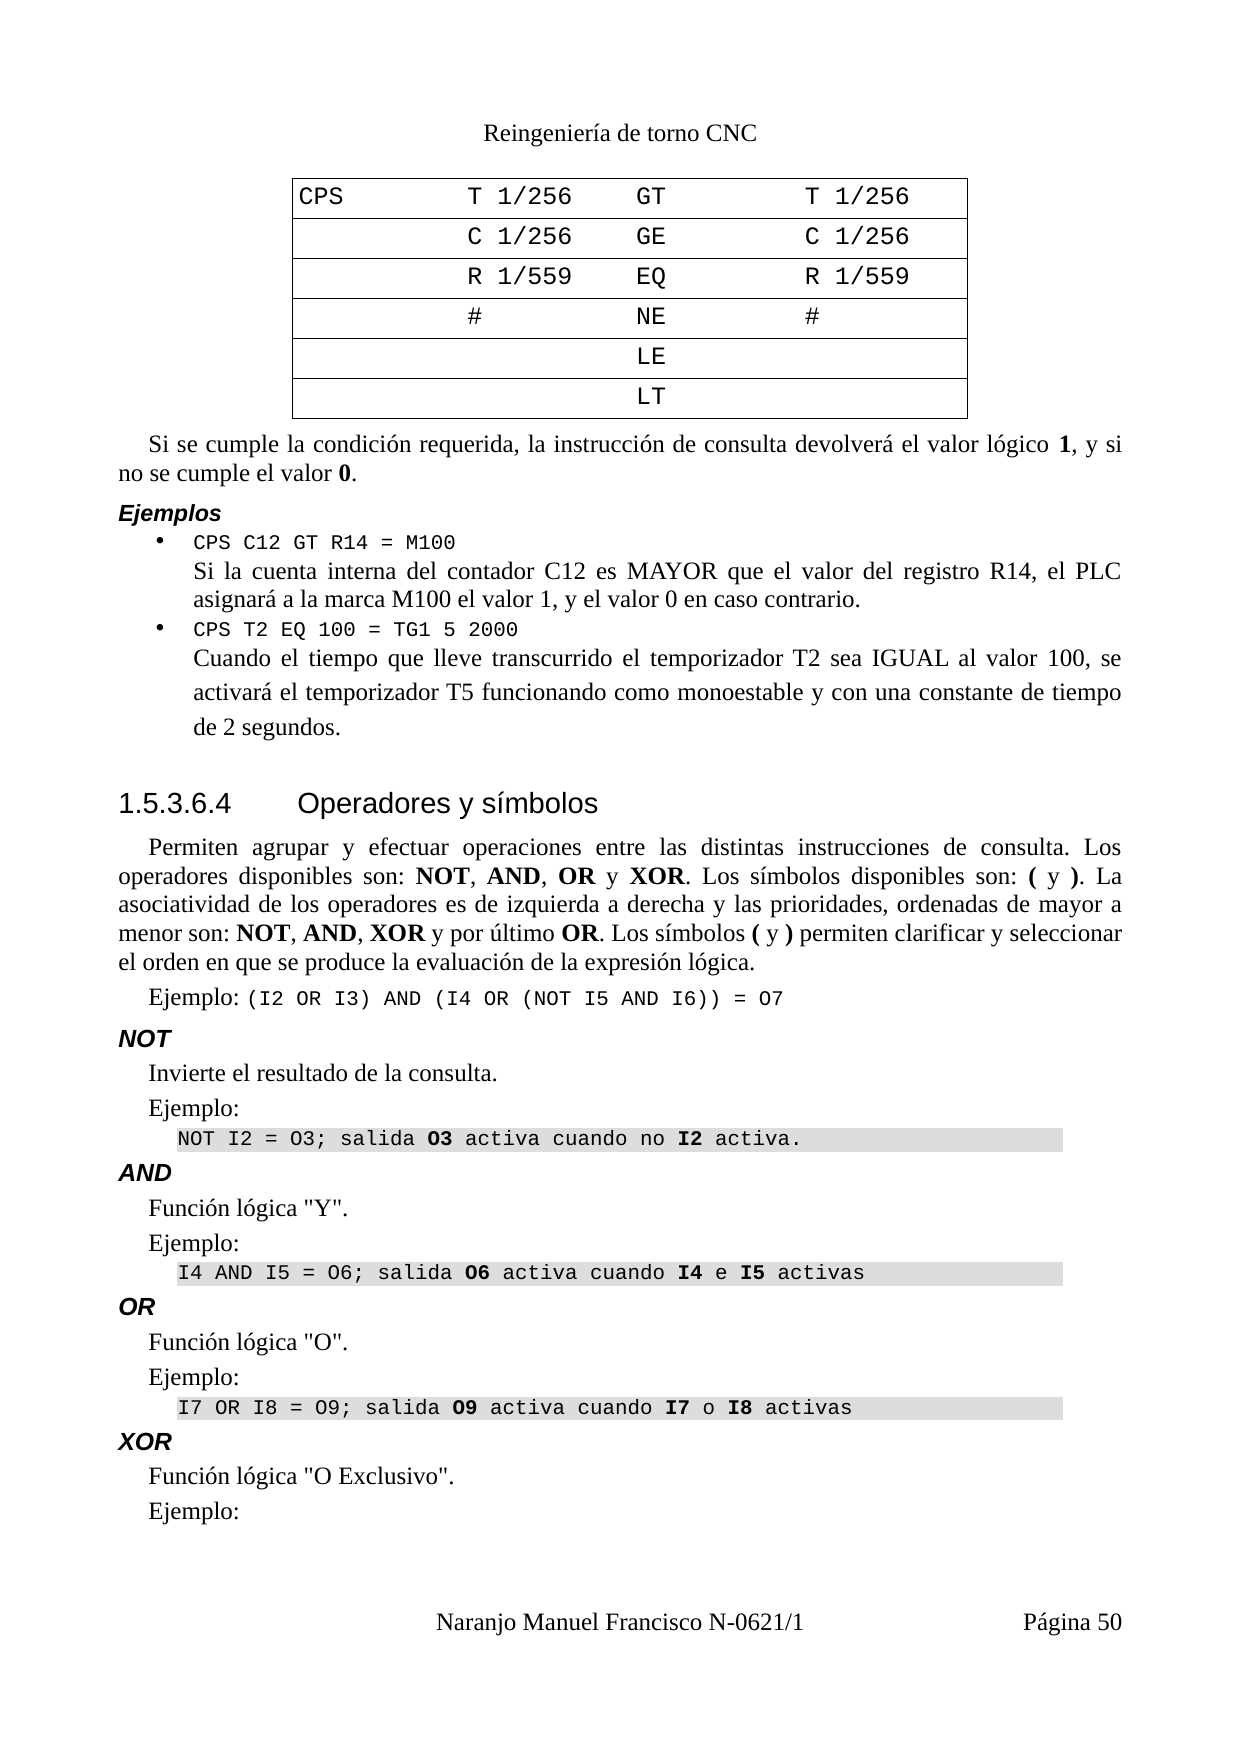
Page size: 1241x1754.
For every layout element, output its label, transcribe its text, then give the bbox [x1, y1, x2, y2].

text Invierte el resultado de la consulta. [118, 1058, 1122, 1087]
table_cell [461, 339, 630, 378]
table_cell C 1/256 [461, 219, 630, 258]
text Ejemplo: [118, 1228, 1122, 1256]
table_cell # [461, 299, 630, 338]
text Ejemplo: [118, 1496, 1122, 1525]
table_cell NE [630, 299, 799, 338]
text Si se cumple la condición requerida, la instrucción de consulta devolverá el valor lógico 1, y si no se cumple el valor 0. [118, 429, 1122, 487]
text I7 OR I8 = O9; salida O9 activa cuando I7 o I8 activas [177, 1397, 1063, 1420]
table_cell [293, 299, 461, 338]
table_header GT [630, 179, 799, 218]
text Permiten agrupar y efectuar operaciones entre las distintas instrucciones de consulta. Los operadores disponibles son: NOT, AND, OR y XOR. Los símbolos disponibles son: ( y ). La asociatividad de los operadores es de izquierda a derecha y las prioridades, ordenadas de mayor a menor son: NOT, AND, XOR y por último OR. Los símbolos ( y ) permiten clarificar y seleccionar el orden en que se produce la evaluación de la expresión lógica. [118, 832, 1122, 976]
subtitle Ejemplos [118, 499, 1122, 526]
table_cell R 1/559 [799, 259, 967, 298]
subtitle NOT [118, 1024, 1122, 1052]
list CPS C12 GT R14 = M100 [156, 532, 1122, 556]
list Si la cuenta interna del contador C12 es MAYOR que el valor del registro R14, el PLC asignará a la marca M100 el valor 1, y el valor 0 en caso contrario. [156, 556, 1122, 613]
table_cell [293, 379, 461, 417]
table_cell # [799, 299, 967, 338]
table_cell [293, 339, 461, 378]
table_header T 1/256 [461, 179, 630, 218]
table_cell C 1/256 [799, 219, 967, 258]
table_cell [461, 379, 630, 417]
table_cell [799, 379, 967, 417]
subtitle OR [118, 1292, 1122, 1321]
table_cell R 1/559 [461, 259, 630, 298]
text Ejemplo: [118, 1362, 1122, 1391]
text Función lógica "O Exclusivo". [118, 1461, 1122, 1490]
text NOT I2 = O3; salida O3 activa cuando no I2 activa. [177, 1128, 1063, 1152]
table_cell [293, 219, 461, 258]
text Ejemplo: [118, 1093, 1122, 1122]
subtitle AND [118, 1158, 1122, 1187]
table_header T 1/256 [799, 179, 967, 218]
table_cell LT [630, 379, 799, 417]
table_cell [799, 339, 967, 378]
table_cell LE [630, 339, 799, 378]
subtitle XOR [118, 1427, 1122, 1455]
text Función lógica "O". [118, 1327, 1122, 1356]
list CPS T2 EQ 100 = TG1 5 2000 [156, 619, 1122, 643]
subtitle Operadores y símbolos [118, 786, 1122, 819]
text I4 AND I5 = O6; salida O6 activa cuando I4 e I5 activas [177, 1262, 1063, 1286]
list Cuando el tiempo que lleve transcurrido el temporizador T2 sea IGUAL al valor 100, se activará el temporizador T5 funcionando como monoestable y con una constante de tiempo de 2 segundos. [156, 643, 1122, 741]
table_header CPS [293, 179, 461, 218]
table_cell EQ [630, 259, 799, 298]
table_cell GE [630, 219, 799, 258]
text Función lógica "Y". [118, 1193, 1122, 1222]
table_cell [293, 259, 461, 298]
text Ejemplo: (I2 OR I3) AND (I4 OR (NOT I5 AND I6)) = O7 [118, 982, 1122, 1011]
